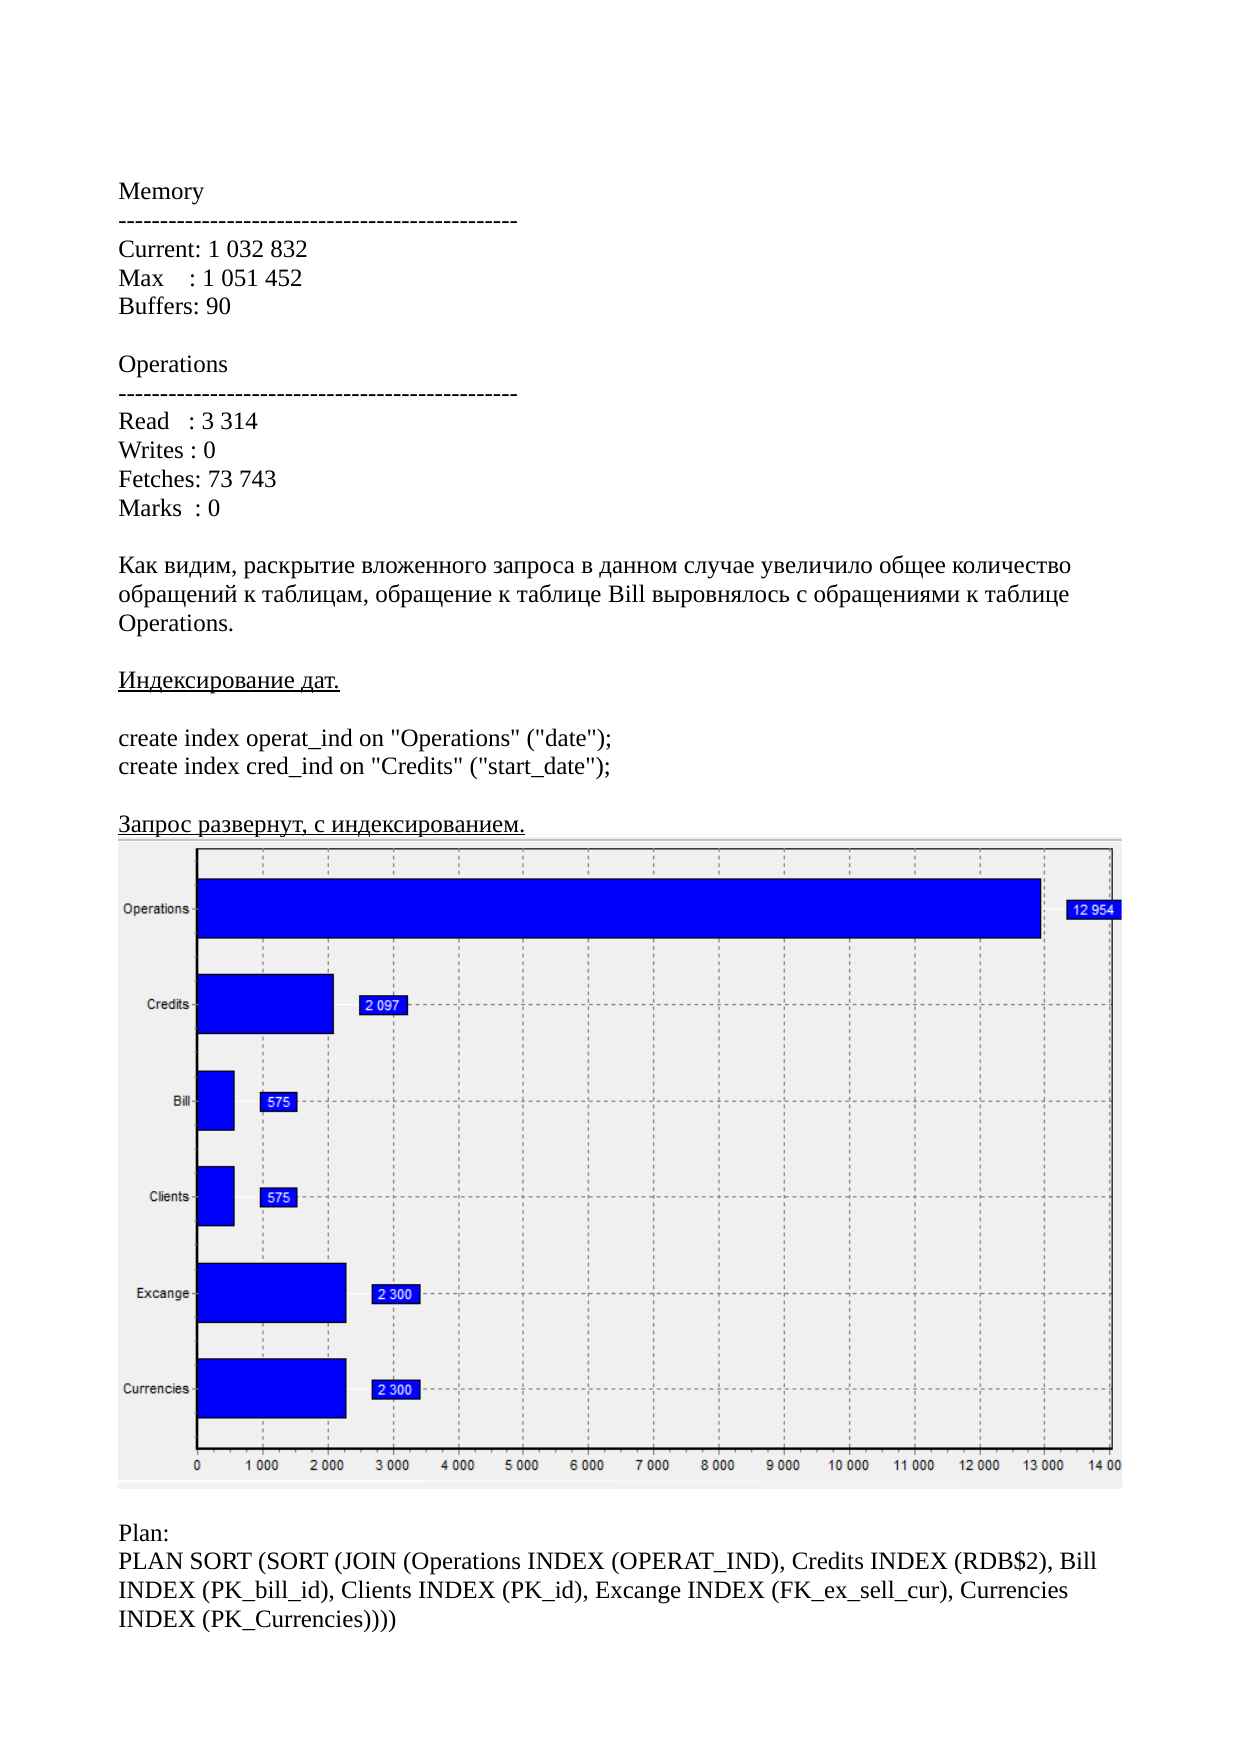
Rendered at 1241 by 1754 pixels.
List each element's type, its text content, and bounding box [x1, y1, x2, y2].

text Max : 1 051 452 [118, 263, 1122, 291]
text Fetches: 73 743 [118, 464, 1122, 493]
text Как видим, раскрытие вложенного запроса в данном случае увеличило общее количество обращений к таблицам, обращение к таблице Bill выровнялось с обращениями к таблице Operations. [118, 550, 1122, 636]
text Индексирование дат. [118, 665, 1122, 694]
text create index cred_ind on "Credits" ("start_date"); [118, 751, 1122, 780]
text Memory [118, 176, 1122, 205]
text Writes : 0 [118, 435, 1122, 464]
text Marks : 0 [118, 493, 1122, 521]
text ------------------------------------------------ [118, 205, 1122, 234]
text Plan: [118, 1518, 1122, 1546]
text PLAN SORT (SORT (JOIN (Operations INDEX (OPERAT_IND), Credits INDEX (RDB$2), Bill INDEX (PK_bill_id), Clients INDEX (PK_id), Excange INDEX (FK_ex_sell_cur), Currencies INDEX (PK_Currencies)))) [118, 1546, 1122, 1633]
text create index operat_ind on "Operations" ("date"); [118, 723, 1122, 751]
text Запрос развернут, с индексированием. [118, 809, 1122, 837]
text Buffers: 90 [118, 291, 1122, 320]
text Read : 3 314 [118, 406, 1122, 435]
text Current: 1 032 832 [118, 234, 1122, 263]
text ------------------------------------------------ [118, 378, 1122, 406]
text Operations [118, 349, 1122, 378]
picture [118, 837, 1123, 1489]
